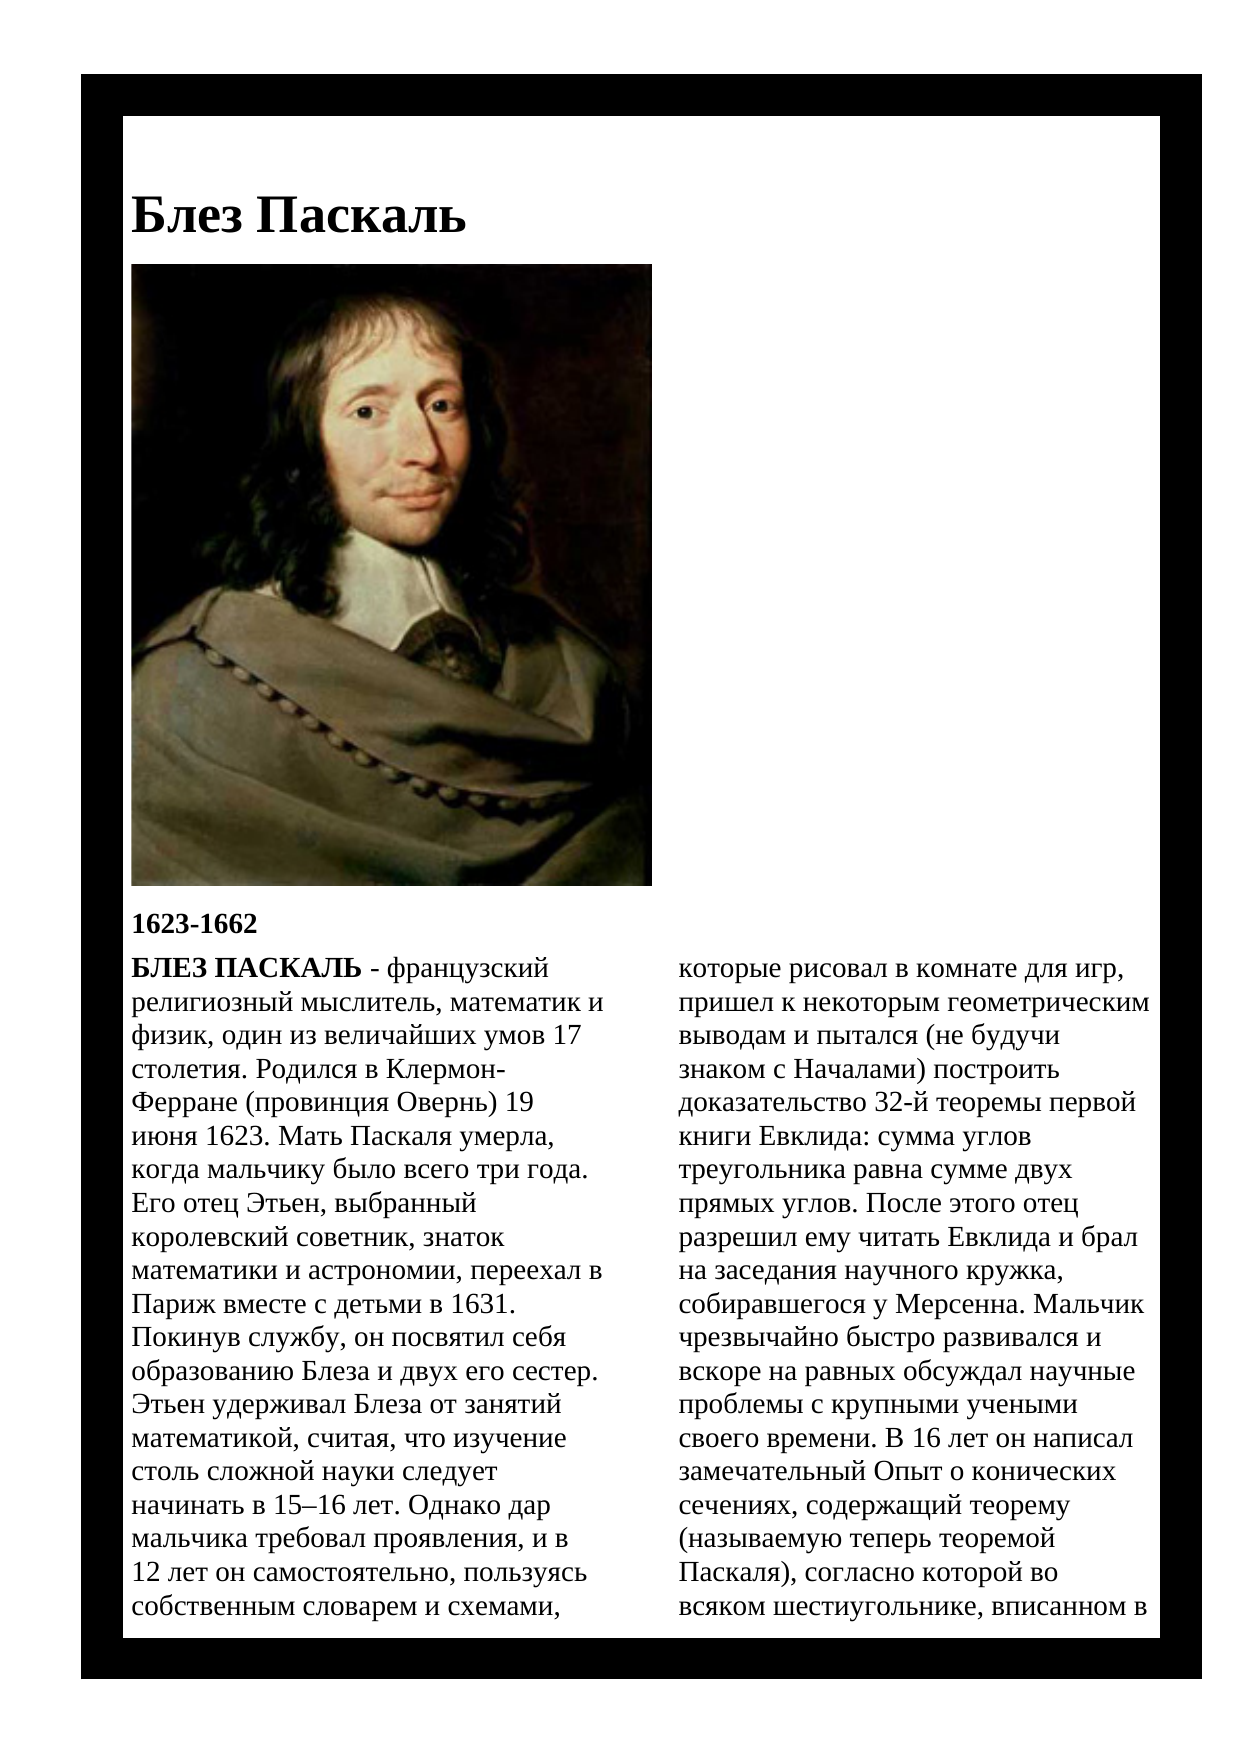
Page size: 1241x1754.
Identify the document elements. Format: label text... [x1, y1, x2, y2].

text Блез Паскаль [131, 182, 1152, 244]
text 1623-1662 [131, 906, 1152, 940]
subtitle БЛЕЗ ПАСКАЛЬ - французский религиозный мыслитель, математик и физик, один из величайших умов 17 столетия. Родился в Клермон-Ферране (провинция Овернь) 19 июня 1623. Мать Паскаля умерла, когда мальчику было всего три года. Его отец Этьен, выбранный королевский советник, знаток математики и астрономии, переехал в Париж вместе с детьми в 1631. Покинув службу, он посвятил себя образованию Блеза и двух его сестер. Этьен удерживал Блеза от занятий математикой, считая, что изучение столь сложной науки следует начинать в 15–16 лет. Однако дар мальчика требовал проявления, и в 12 лет он самостоятельно, пользуясь собственным словарем и схемами, [131, 950, 604, 1621]
subtitle которые рисовал в комнате для игр, пришел к некоторым геометрическим выводам и пытался (не будучи знаком с Началами) построить доказательство 32-й теоремы первой книги Евклида: сумма углов треугольника равна сумме двух прямых углов. После этого отец разрешил ему читать Евклида и брал на заседания научного кружка, собиравшегося у Мерсенна. Мальчик чрезвычайно быстро развивался и вскоре на равных обсуждал научные проблемы с крупными учеными своего времени. В 16 лет он написал замечательный Опыт о конических сечениях, содержащий теорему (называемую теперь теоремой Паскаля), согласно которой во всяком шестиугольнике, вписанном в [678, 950, 1152, 1621]
